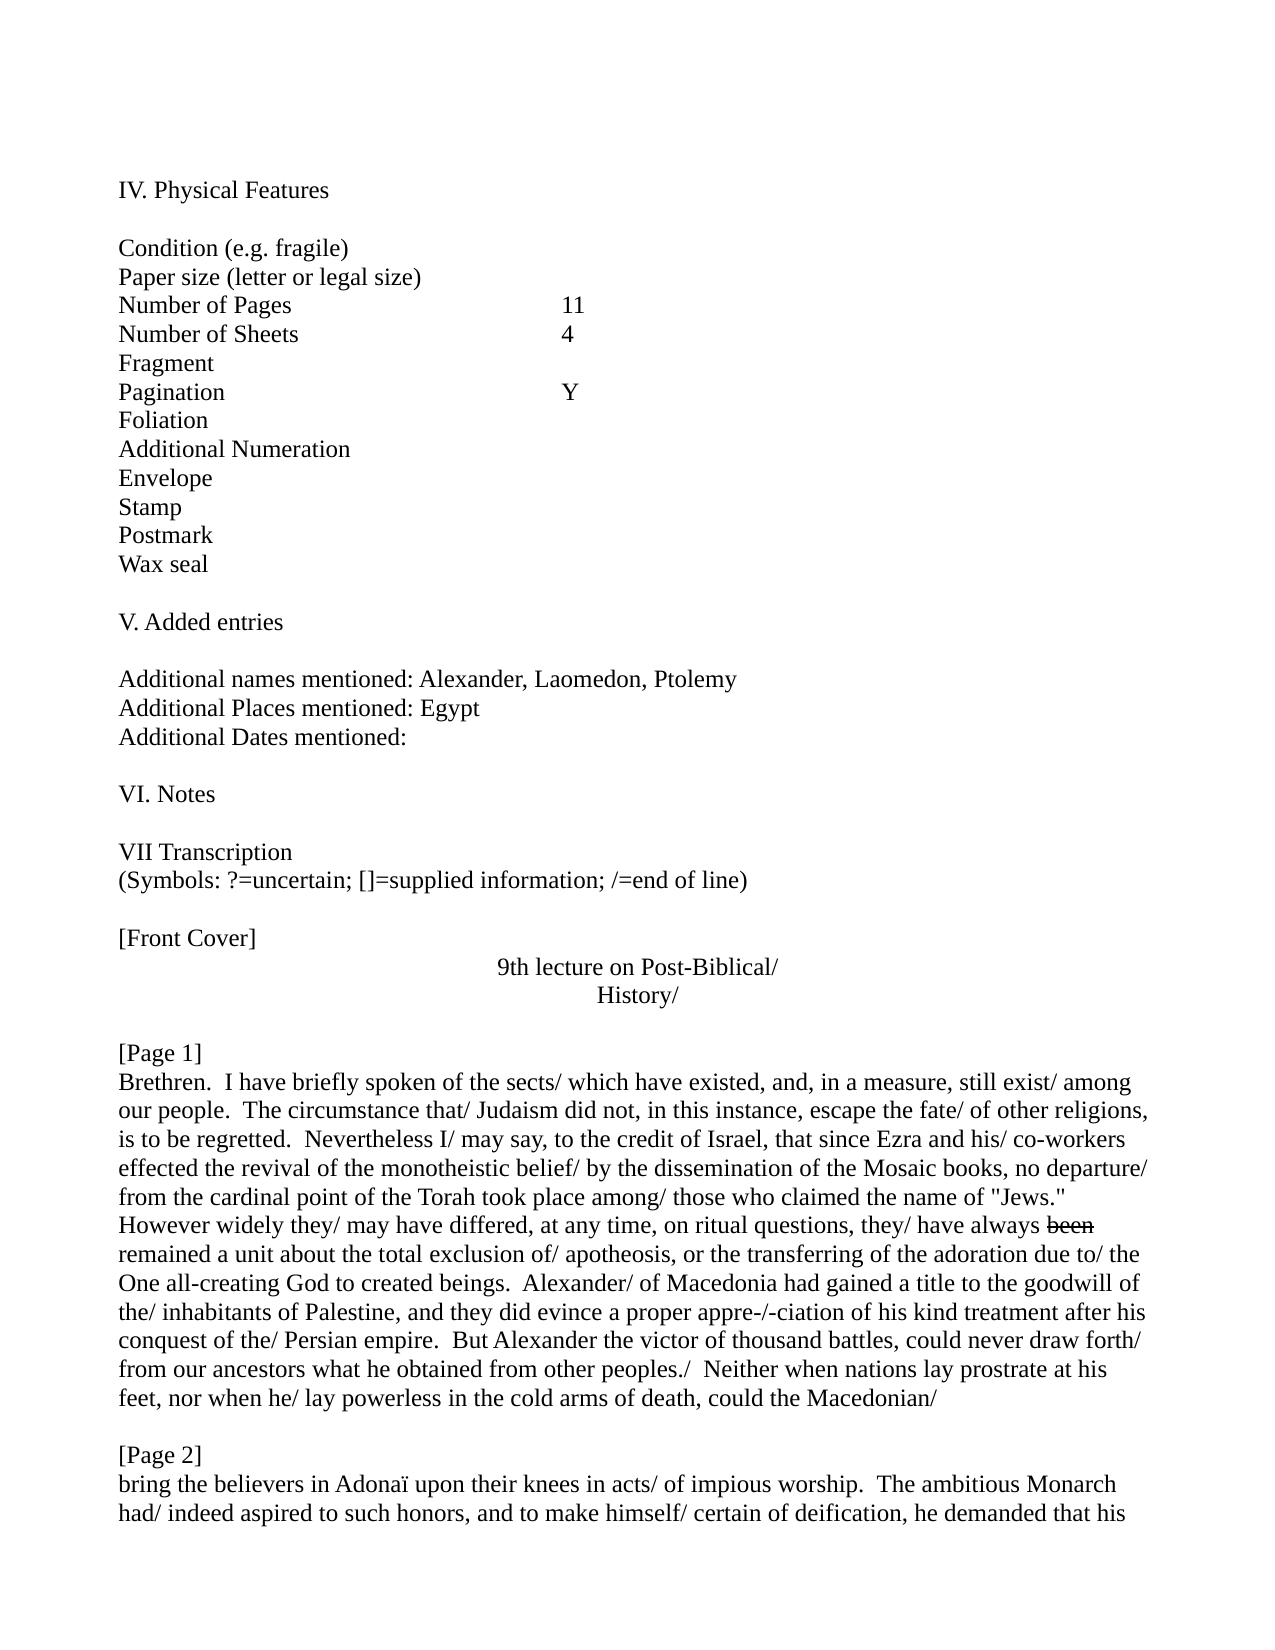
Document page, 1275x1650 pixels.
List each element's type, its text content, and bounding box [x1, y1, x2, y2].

text Additional Dates mentioned: [118, 722, 1157, 751]
text History/ [118, 981, 1157, 1009]
text Brethren. I have briefly spoken of the sects/ which have existed, and, in a measure, still exist/ among our people. The circumstance that/ Judaism did not, in this instance, escape the fate/ of other religions, is to be regretted. Nevertheless I/ may say, to the credit of Israel, that since Ezra and his/ co-workers effected the revival of the monotheistic belief/ by the dissemination of the Mosaic books, no departure/ from the cardinal point of the Torah took place among/ those who claimed the name of "Jews." However widely they/ may have differed, at any time, on ritual questions, they/ have always been remained a unit about the total exclusion of/ apotheosis, or the transferring of the adoration due to/ the One all-creating God to created beings. Alexander/ of Macedonia had gained a title to the goodwill of the/ inhabitants of Palestine, and they did evince a proper appre-/-ciation of his kind treatment after his conquest of the/ Persian empire. But Alexander the victor of thousand battles, could never draw forth/ from our ancestors what he obtained from other peoples./ Neither when nations lay prostrate at his feet, nor when he/ lay powerless in the cold arms of death, could the Macedonian/ [118, 1067, 1157, 1412]
text Number of Pages 11 [118, 291, 1157, 319]
text [Front Cover] [118, 923, 1157, 952]
text Wax seal [118, 549, 1157, 578]
text (Symbols: ?=uncertain; []=supplied information; /=end of line) [118, 866, 1157, 894]
text VII Transcription [118, 837, 1157, 866]
text VI. Notes [118, 779, 1157, 808]
text bring the believers in Adonaï upon their knees in acts/ of impious worship. The ambitious Monarch had/ indeed aspired to such honors, and to make himself/ certain of deification, he demanded that his [118, 1469, 1157, 1527]
text [Page 2] [118, 1441, 1157, 1469]
text Stamp [118, 492, 1157, 521]
text Condition (e.g. fragile) [118, 233, 1157, 262]
text V. Added entries [118, 607, 1157, 636]
text 9th lecture on Post-Biblical/ [118, 952, 1157, 981]
text Additional Places mentioned: Egypt [118, 693, 1157, 722]
text Additional Numeration [118, 434, 1157, 463]
text [Page 1] [118, 1038, 1157, 1067]
text Foliation [118, 406, 1157, 434]
text Pagination Y [118, 377, 1157, 406]
text Envelope [118, 463, 1157, 492]
text IV. Physical Features [118, 176, 1157, 204]
text Number of Sheets 4 [118, 319, 1157, 348]
text Postma rk [118, 521, 1157, 549]
text Additional names mentioned: Alexander, Laomedon, Ptolemy [118, 664, 1157, 693]
text Fragment [118, 348, 1157, 377]
text Paper size (letter or legal size) [118, 262, 1157, 291]
